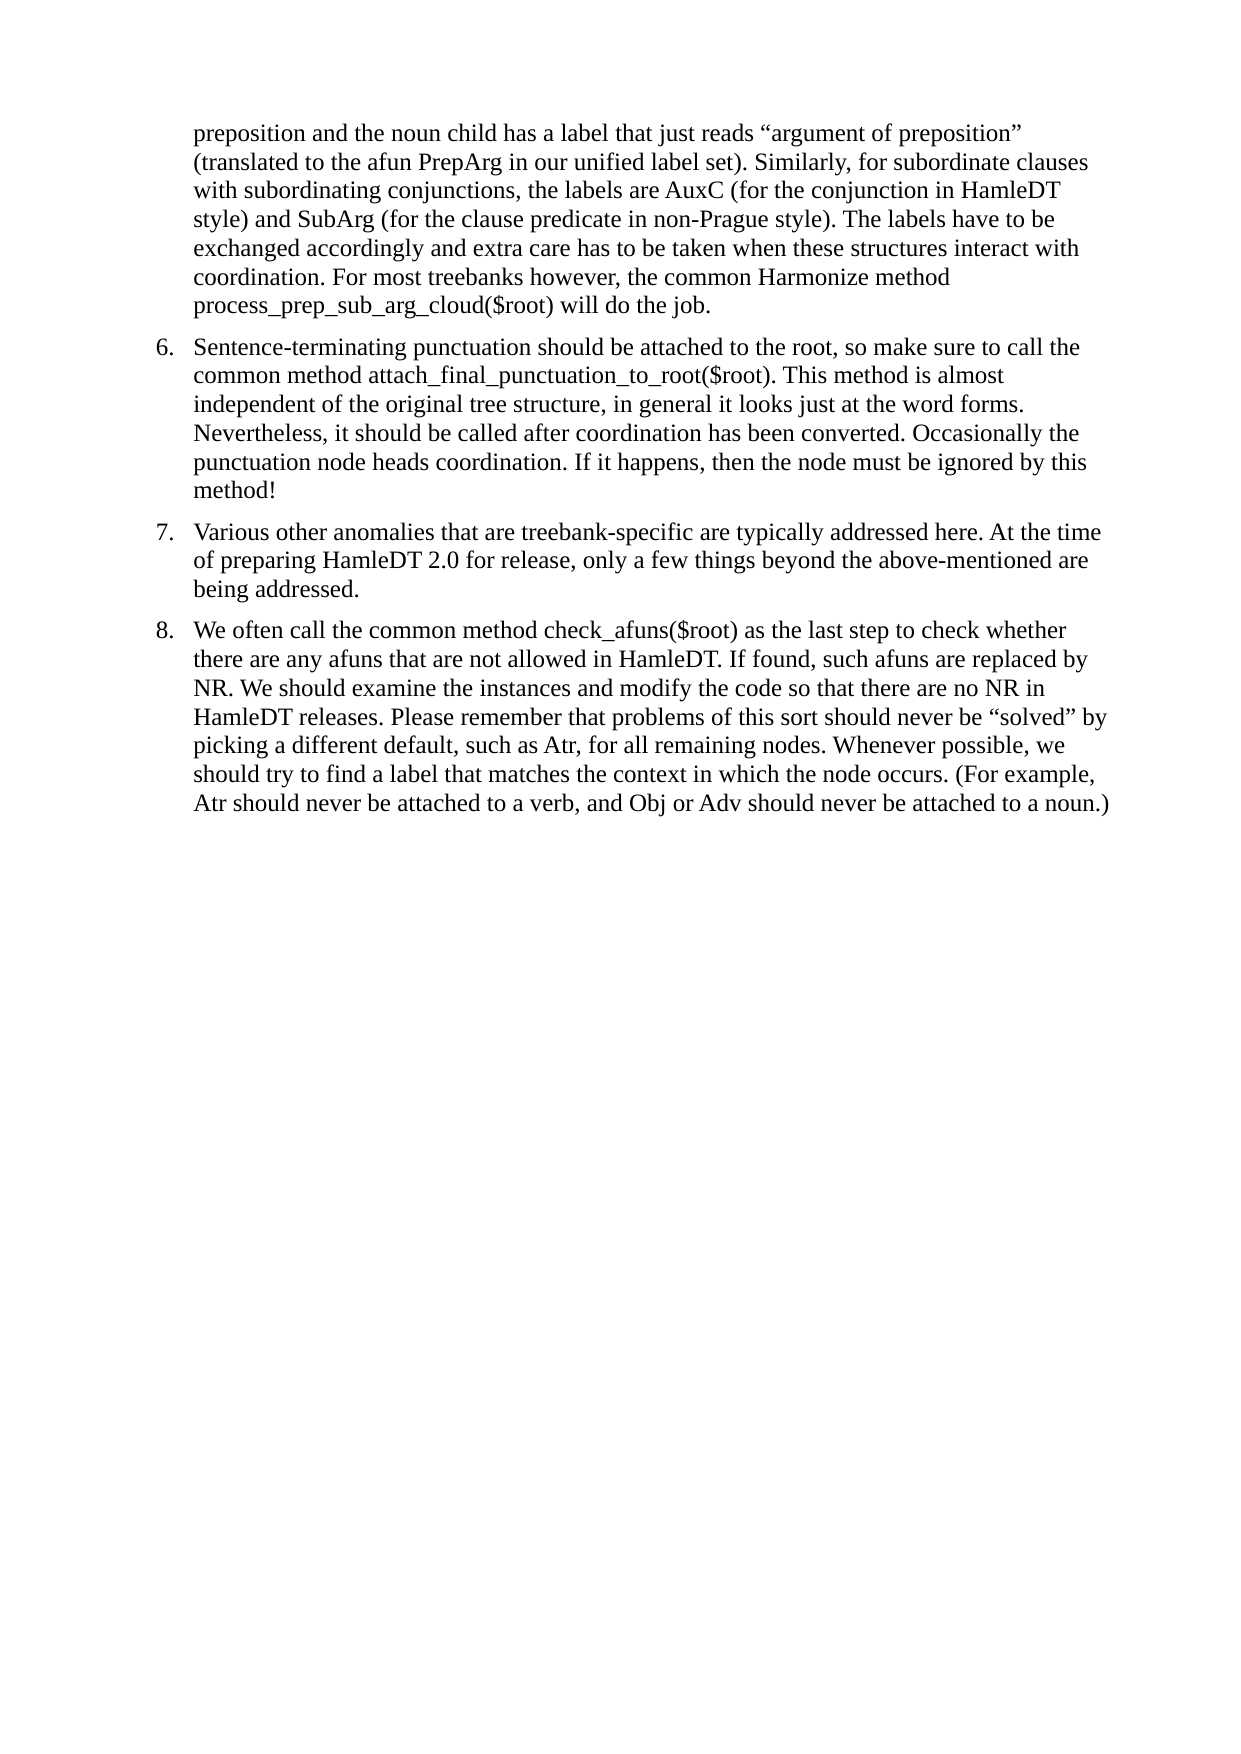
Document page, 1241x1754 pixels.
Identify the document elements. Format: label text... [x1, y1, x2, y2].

list preposition and the noun child has a label that just reads “argument of preposition” (translated to the afun PrepArg in our unified label set). Similarly, for subordinate clauses with subordinating conjunctions, the labels are AuxC (for the conjunction in HamleDT style) and SubArg (for the clause predicate in non-Prague style). The labels have to be exchanged accordingly and extra care has to be taken when these structures interact with coordination. For most treebanks however, the common Harmonize method process_prep_sub_arg_cloud($root) will do the job. [156, 118, 1122, 319]
list Various other anomalies that are treebank-specific are typically addressed here. At the time of preparing HamleDT 2.0 for release, only a few things beyond the above-mentioned are being addressed. [156, 517, 1122, 603]
list Sentence-terminating punctuation should be attached to the root, so make sure to call the common method attach_final_punctuation_to_root($root). This method is almost independent of the original tree structure, in general it looks just at the word forms. Nevertheless, it should be called after coordination has been converted. Occasionally the punctuation node heads coordination. If it happens, then the node must be ignored by this method! [156, 332, 1122, 504]
list We often call the common method check_afuns($root) as the last step to check whether there are any afuns that are not allowed in HamleDT. If found, such afuns are replaced by NR. We should examine the instances and modify the code so that there are no NR in HamleDT releases. Please remember that problems of this sort should never be “solved” by picking a different default, such as Atr, for all remaining nodes. Whenever possible, we should try to find a label that matches the context in which the node occurs. (For example, Atr should never be attached to a verb, and Obj or Adv should never be attached to a noun.) [156, 616, 1122, 817]
